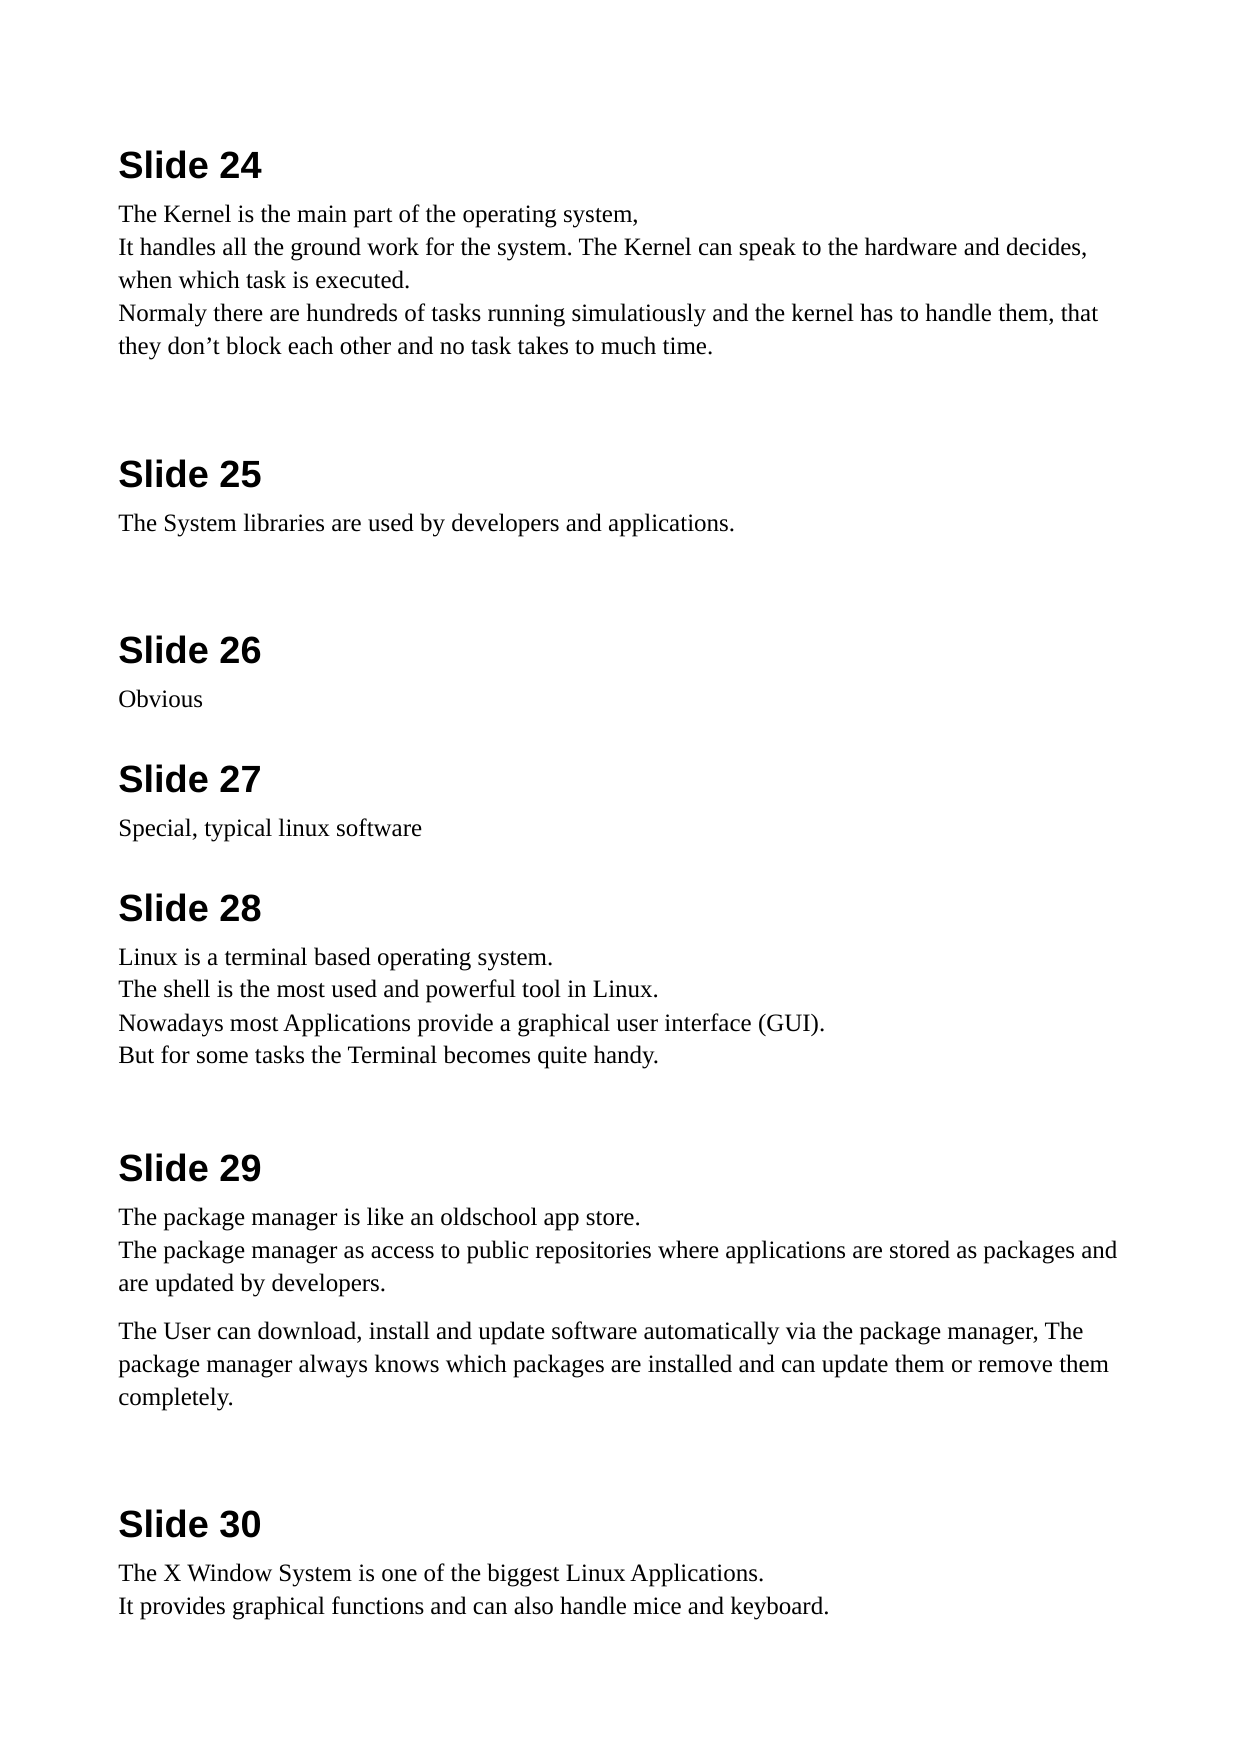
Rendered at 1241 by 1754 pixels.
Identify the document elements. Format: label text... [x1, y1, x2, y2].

subtitle Slide 28 [118, 885, 1122, 929]
text The package manager is like an oldschool app store. The package manager as access to public repositories where applications are stored as packages and are updated by developers. [118, 1202, 1122, 1297]
text The System libraries are used by developers and applications. [118, 508, 1122, 536]
text The User can download, install and update software automatically via the package manager, The package manager always knows which packages are installed and can update them or remove them completely. [118, 1316, 1122, 1411]
subtitle Slide 25 [118, 452, 1122, 495]
subtitle Slide 30 [118, 1502, 1122, 1546]
text The Kernel is the main part of the operating system, It handles all the ground work for the system. The Kernel can speak to the hardware and decides, when which task is executed. Normaly there are hundreds of tasks running simulatiously and the kernel has to handle them, that they don’t block each other and no task takes to much time. [118, 199, 1122, 360]
subtitle Slide 27 [118, 757, 1122, 800]
text Special, typical linux software [118, 813, 1122, 842]
subtitle Slide 24 [118, 143, 1122, 187]
text The X Window System is one of the biggest Linux Applications. It provides graphical functions and can also handle mice and keyboard. [118, 1558, 1122, 1620]
subtitle Slide 26 [118, 628, 1122, 672]
text Linux is a terminal based operating system. The shell is the most used and powerful tool in Linux. Nowadays most Applications provide a graphical user interface (GUI). But for some tasks the Terminal becomes quite handy. [118, 942, 1122, 1102]
subtitle Slide 29 [118, 1146, 1122, 1190]
text Obvious [118, 684, 1122, 713]
